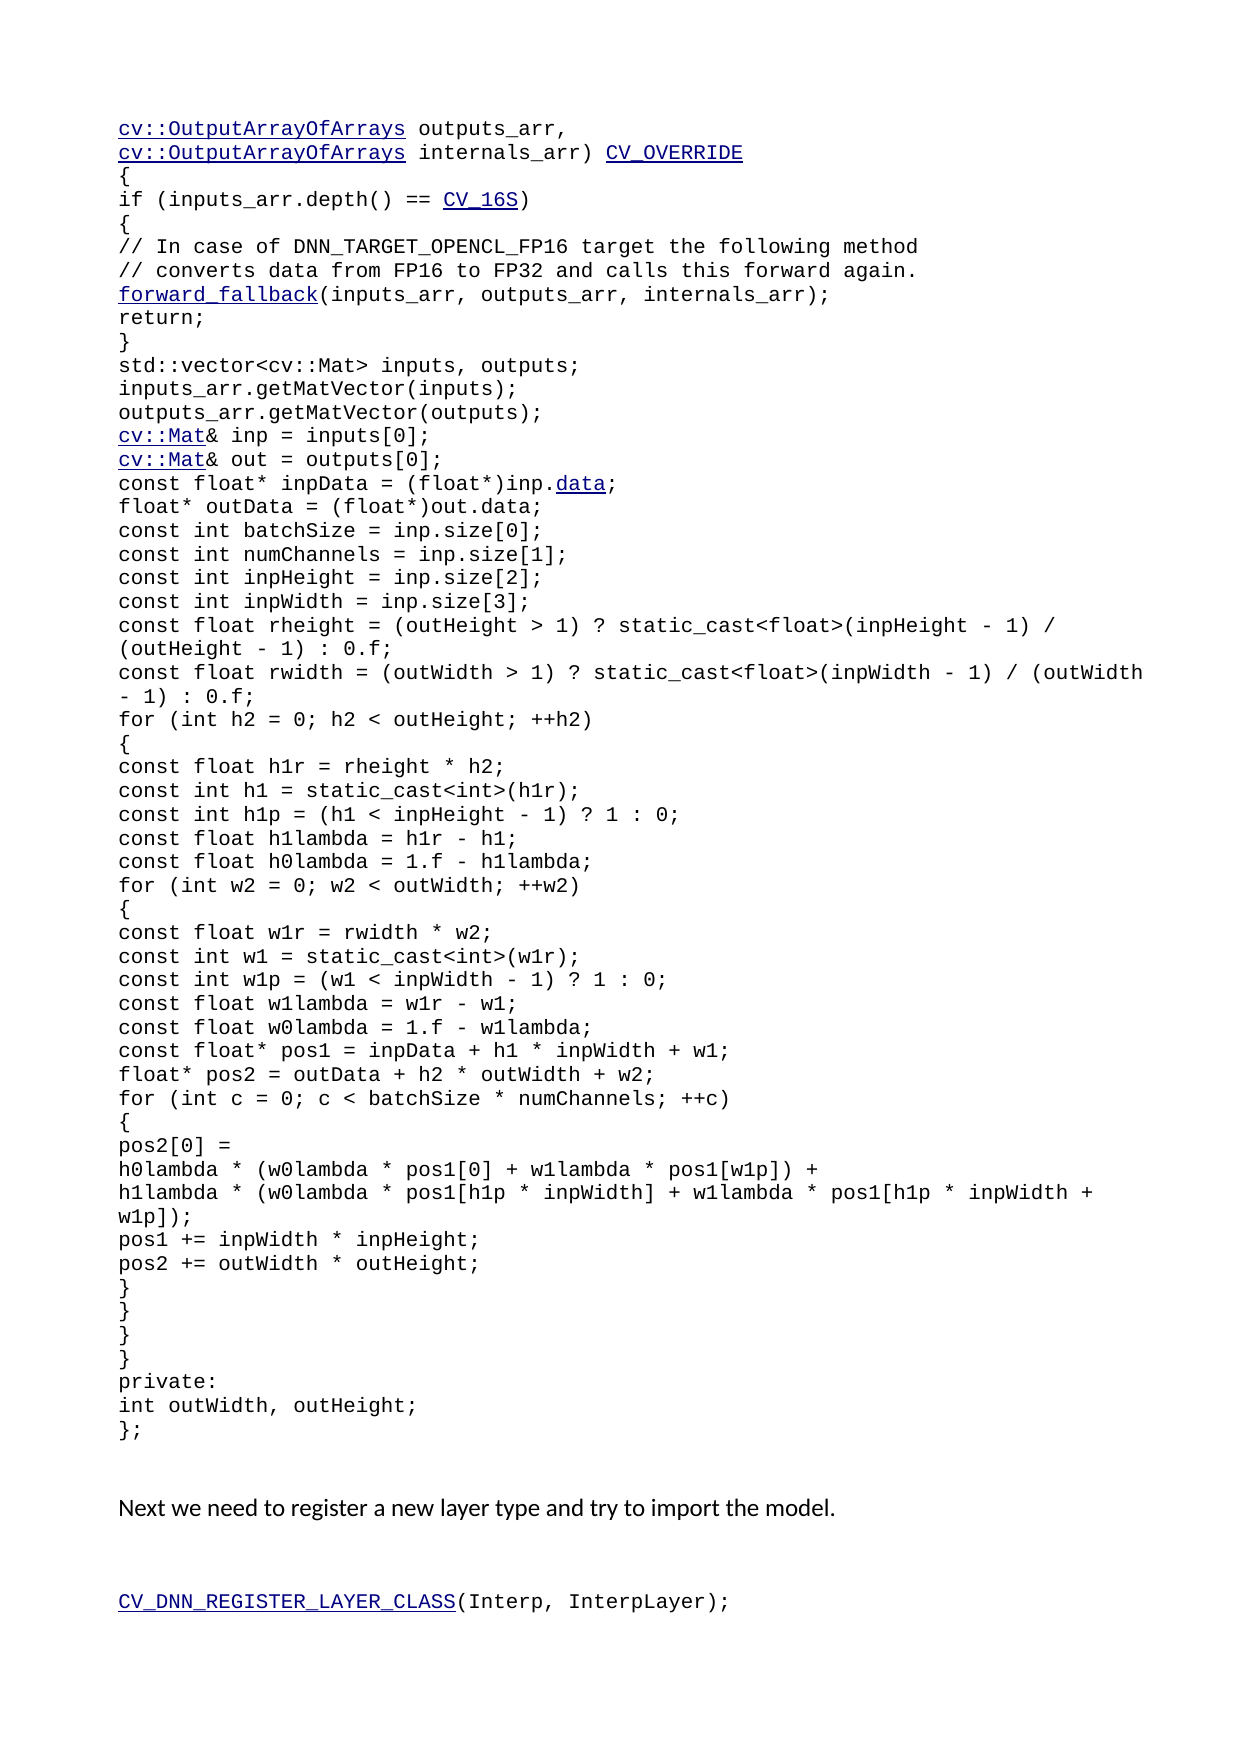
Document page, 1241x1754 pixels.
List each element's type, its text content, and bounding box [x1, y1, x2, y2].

text private: [118, 1371, 1163, 1395]
text { [118, 165, 1163, 189]
text const float* pos1 = inpData + h1 * inpWidth + w1; [118, 1040, 1163, 1064]
text cv::OutputArrayOfArrays internals_arr) CV_OVERRIDE [118, 142, 1163, 165]
text const float w0lambda = 1.f - w1lambda; [118, 1017, 1163, 1040]
text inputs_arr.getMatVector(inputs); [118, 378, 1163, 402]
text h1lambda * (w0lambda * pos1[h1p * inpWidth] + w1lambda * pos1[h1p * inpWidth + w1p]); [118, 1182, 1163, 1229]
text } [118, 1348, 1163, 1371]
text }; [118, 1419, 1163, 1442]
text for (int w2 = 0; w2 < outWidth; ++w2) [118, 875, 1163, 898]
text { [118, 733, 1163, 757]
text h0lambda * (w0lambda * pos1[0] + w1lambda * pos1[w1p]) + [118, 1158, 1163, 1182]
text const float h1lambda = h1r - h1; [118, 827, 1163, 851]
text for (int c = 0; c < batchSize * numChannels; ++c) [118, 1088, 1163, 1111]
text pos2 += outWidth * outHeight; [118, 1253, 1163, 1277]
text int outWidth, outHeight; [118, 1395, 1163, 1419]
text for (int h2 = 0; h2 < outHeight; ++h2) [118, 709, 1163, 733]
text cv::Mat& inp = inputs[0]; [118, 426, 1163, 449]
text const float* inpData = (float*)inp.data; [118, 473, 1163, 496]
text const float w1lambda = w1r - w1; [118, 993, 1163, 1017]
text } [118, 331, 1163, 354]
text outputs_arr.getMatVector(outputs); [118, 402, 1163, 426]
text } [118, 1300, 1163, 1324]
text forward_fallback(inputs_arr, outputs_arr, internals_arr); [118, 284, 1163, 307]
text const float h1r = rheight * h2; [118, 757, 1163, 780]
text CV_DNN_REGISTER_LAYER_CLASS(Interp, InterpLayer); [118, 1591, 1163, 1615]
text return; [118, 307, 1163, 331]
text const int h1 = static_cast<int>(h1r); [118, 780, 1163, 804]
text Next we need to register a new layer type and try to import the model. [118, 1492, 1163, 1522]
text const int w1p = (w1 < inpWidth - 1) ? 1 : 0; [118, 969, 1163, 993]
text const int h1p = (h1 < inpHeight - 1) ? 1 : 0; [118, 804, 1163, 827]
text const float w1r = rwidth * w2; [118, 922, 1163, 946]
text cv::Mat& out = outputs[0]; [118, 449, 1163, 473]
text const int batchSize = inp.size[0]; [118, 520, 1163, 544]
text const int w1 = static_cast<int>(w1r); [118, 946, 1163, 969]
text const int numChannels = inp.size[1]; [118, 544, 1163, 567]
text const float rwidth = (outWidth > 1) ? static_cast<float>(inpWidth - 1) / (outWidth - 1) : 0.f; [118, 662, 1163, 709]
text } [118, 1324, 1163, 1348]
text const float rheight = (outHeight > 1) ? static_cast<float>(inpHeight - 1) / (outHeight - 1) : 0.f; [118, 615, 1163, 662]
text } [118, 1277, 1163, 1300]
text // converts data from FP16 to FP32 and calls this forward again. [118, 260, 1163, 284]
text // In case of DNN_TARGET_OPENCL_FP16 target the following method [118, 236, 1163, 260]
text float* outData = (float*)out.data; [118, 496, 1163, 520]
text { [118, 898, 1163, 922]
text const int inpHeight = inp.size[2]; [118, 567, 1163, 591]
text float* pos2 = outData + h2 * outWidth + w2; [118, 1064, 1163, 1088]
text pos1 += inpWidth * inpHeight; [118, 1229, 1163, 1253]
text cv::OutputArrayOfArrays outputs_arr, [118, 118, 1163, 142]
text const int inpWidth = inp.size[3]; [118, 591, 1163, 615]
text if (inputs_arr.depth() == CV_16S) [118, 189, 1163, 213]
text { [118, 1111, 1163, 1135]
text { [118, 213, 1163, 236]
text pos2[0] = [118, 1135, 1163, 1158]
text const float h0lambda = 1.f - h1lambda; [118, 851, 1163, 875]
text std::vector<cv::Mat> inputs, outputs; [118, 354, 1163, 378]
